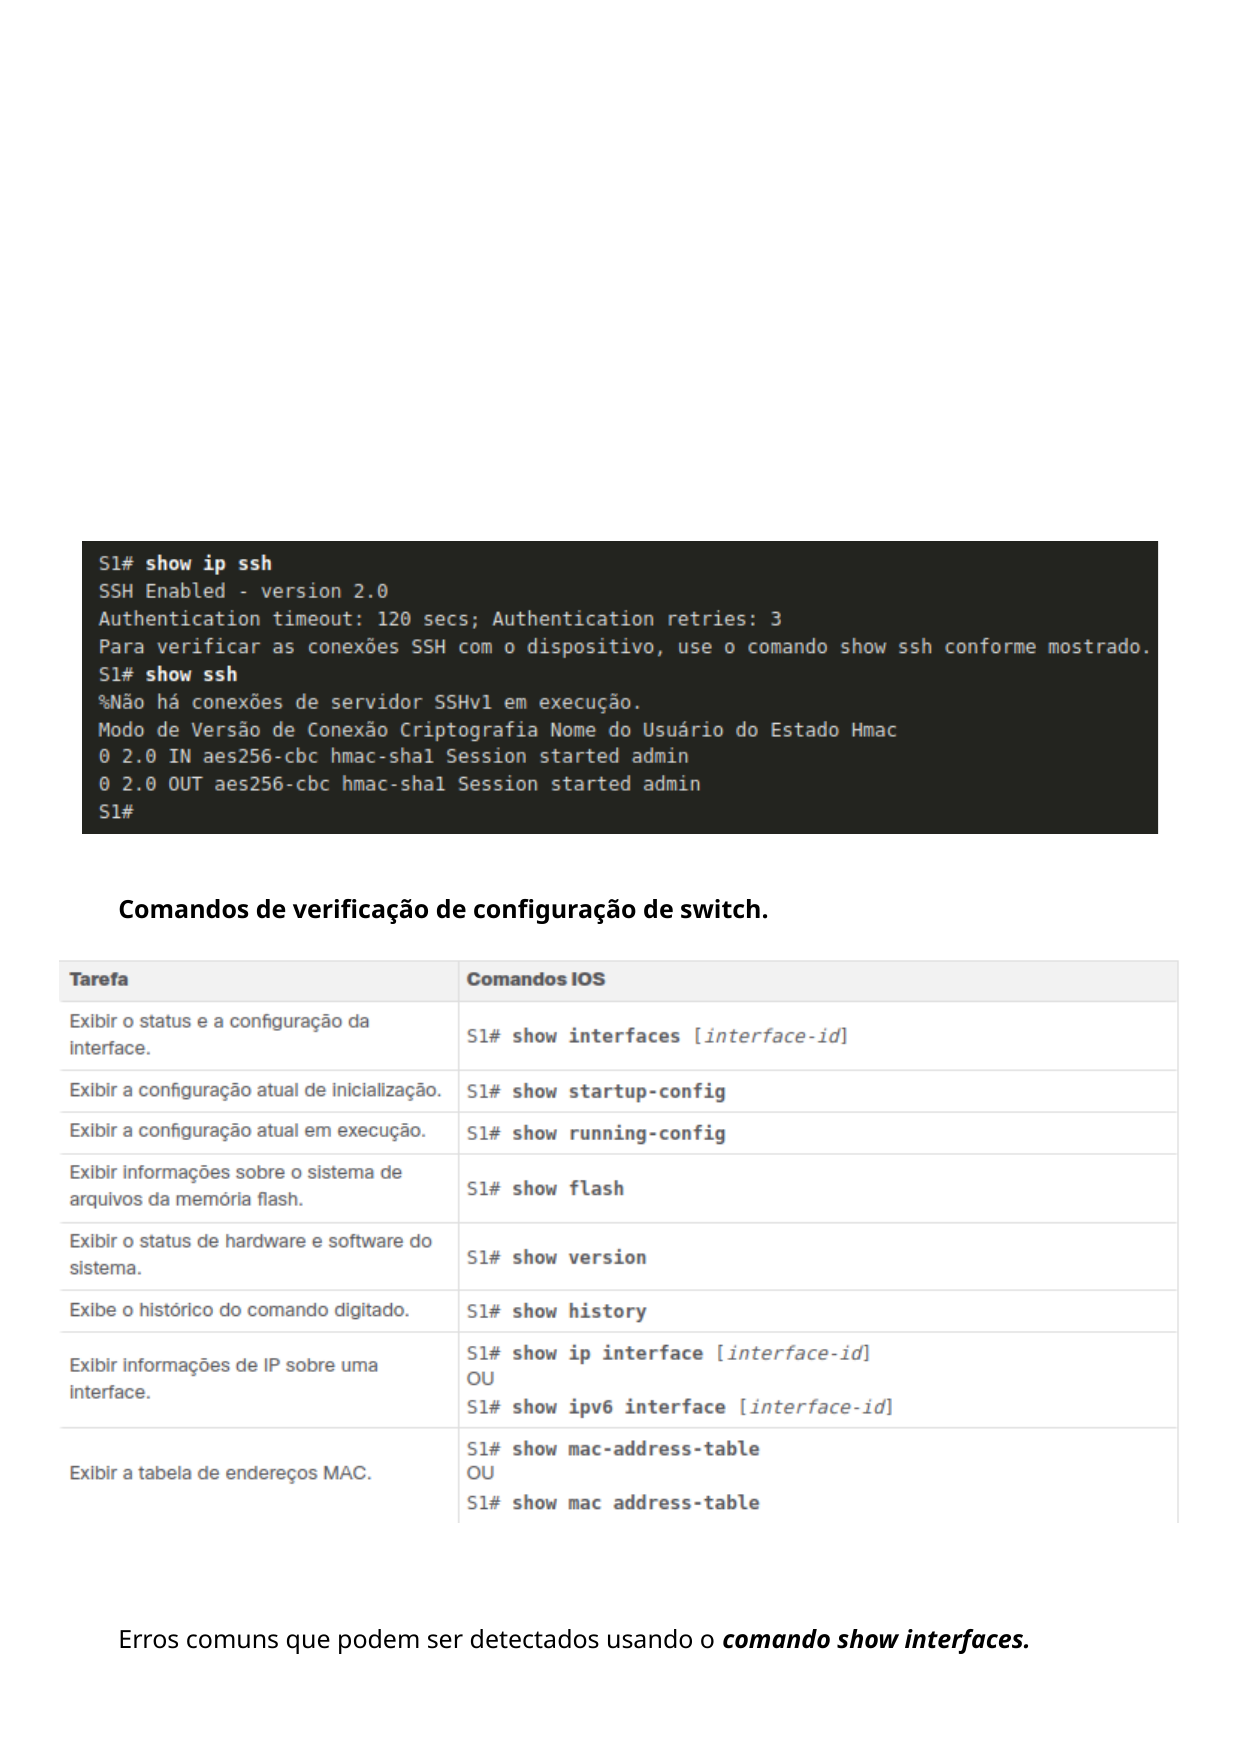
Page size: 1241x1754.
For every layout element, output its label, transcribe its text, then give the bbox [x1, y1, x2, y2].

text Comandos de verificação de configuração de switch. [118, 892, 1122, 926]
text Erros comuns que podem ser detectados usando o comando show interfaces. [118, 1622, 1122, 1656]
